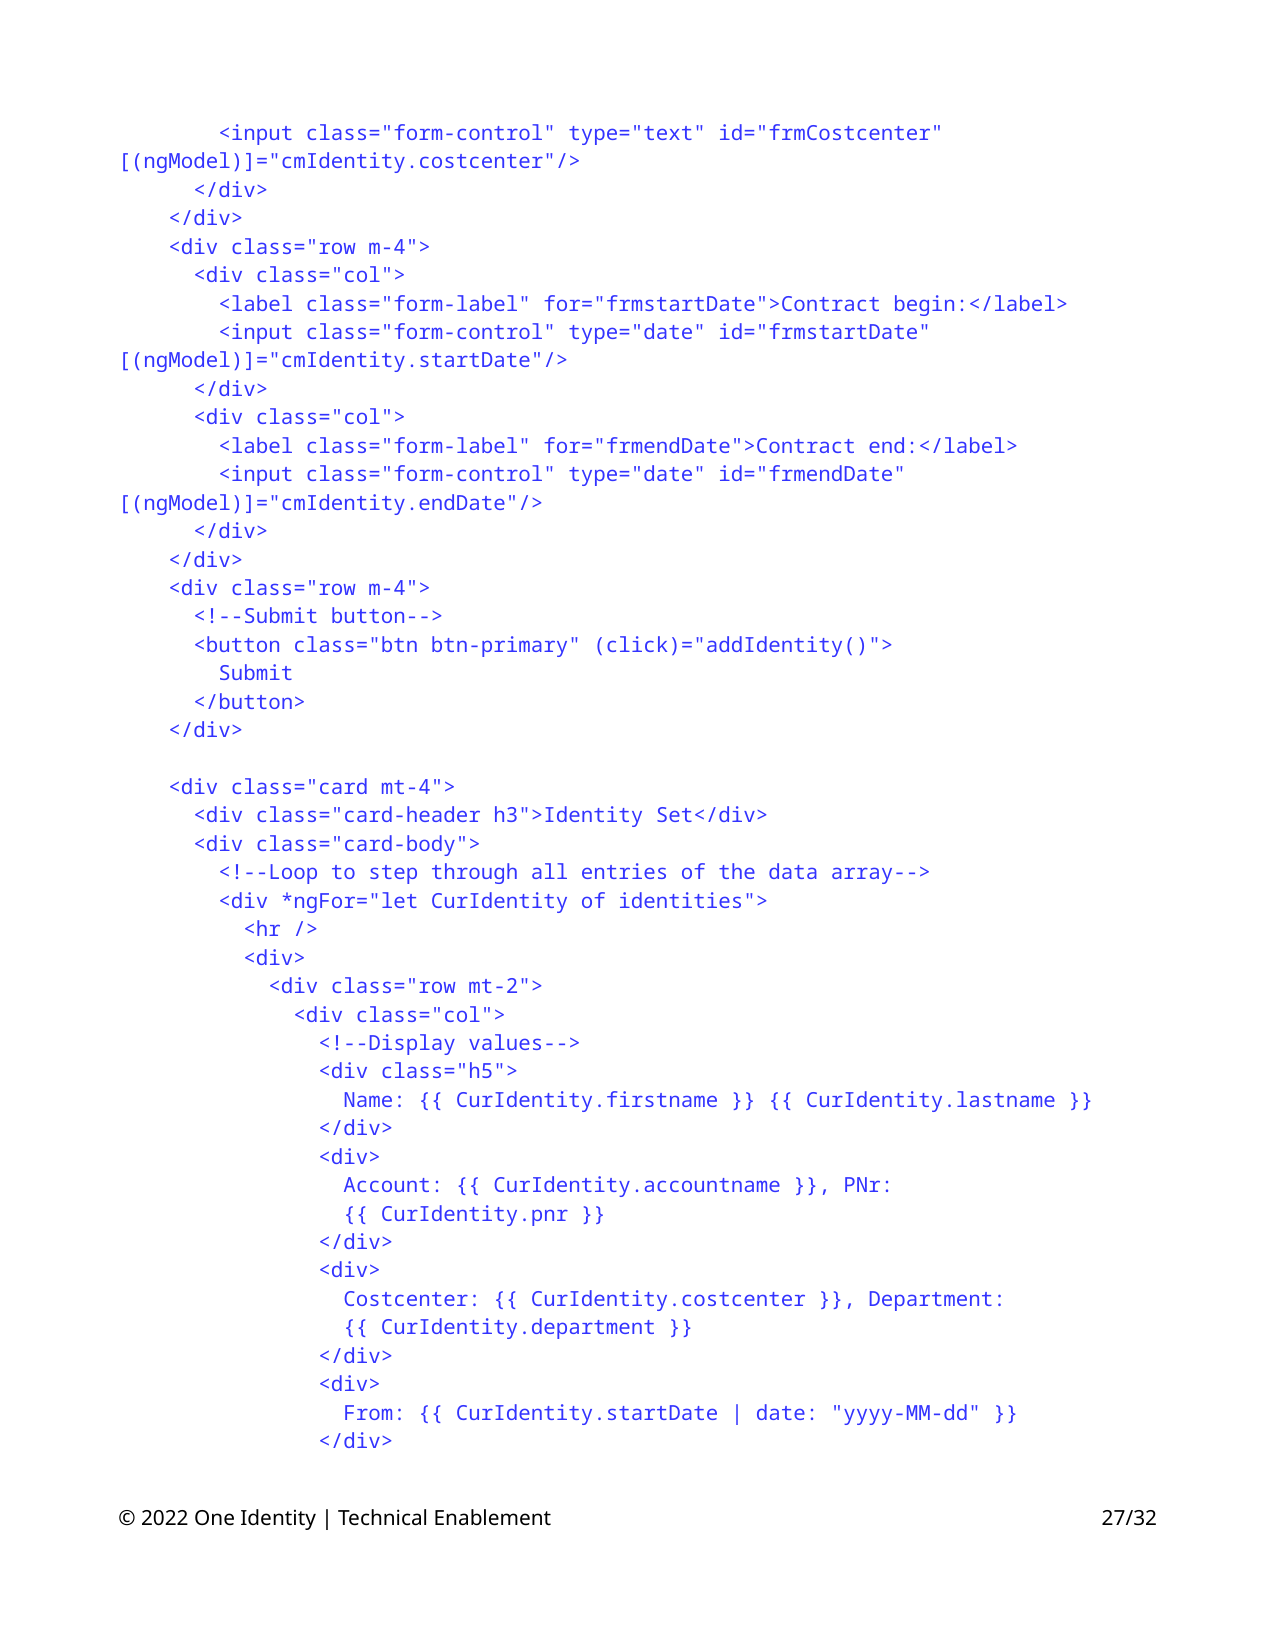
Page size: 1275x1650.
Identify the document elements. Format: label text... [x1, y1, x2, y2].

text <div class="h5"> [118, 1057, 1157, 1085]
text </div> [118, 715, 1157, 744]
text </div> [118, 1341, 1157, 1369]
text <label class="form-label" for="frmstartDate">Contract begin:</label> [118, 289, 1157, 317]
text <div> [118, 1369, 1157, 1398]
text <button class="btn btn-primary" (click)="addIdentity()"> [118, 630, 1157, 658]
text From: {{ CurIdentity.startDate | date: "yyyy-MM-dd" }} [118, 1398, 1157, 1426]
text Submit [118, 658, 1157, 687]
text </div> [118, 175, 1157, 203]
text <div> [118, 943, 1157, 971]
text Costcenter: {{ CurIdentity.costcenter }}, Department: [118, 1284, 1157, 1312]
text <input class="form-control" type="text" id="frmCostcenter" [(ngModel)]="cmIdentity.costcenter"/> [118, 118, 1157, 175]
text </div> [118, 1113, 1157, 1142]
text <div class="col"> [118, 260, 1157, 289]
text {{ CurIdentity.department }} [118, 1312, 1157, 1341]
text Name: {{ CurIdentity.firstname }} {{ CurIdentity.lastname }} [118, 1085, 1157, 1113]
text </div> [118, 1426, 1157, 1455]
text </div> [118, 545, 1157, 573]
text <div> [118, 1142, 1157, 1170]
text <div class="card-body"> [118, 829, 1157, 857]
text <div class="row mt-2"> [118, 971, 1157, 1000]
text <div class="col"> [118, 402, 1157, 431]
text <!--Loop to step through all entries of the data array--> [118, 857, 1157, 886]
text </div> [118, 516, 1157, 545]
text <div class="card mt-4"> [118, 772, 1157, 801]
text <div class="col"> [118, 1000, 1157, 1028]
text <div class="card-header h3">Identity Set</div> [118, 801, 1157, 829]
text <hr /> [118, 914, 1157, 943]
text <div class="row m-4"> [118, 573, 1157, 602]
text <input class="form-control" type="date" id="frmendDate" [(ngModel)]="cmIdentity.endDate"/> [118, 459, 1157, 516]
text </div> [118, 203, 1157, 232]
text <input class="form-control" type="date" id="frmstartDate" [(ngModel)]="cmIdentity.startDate"/> [118, 317, 1157, 374]
text <div class="row m-4"> [118, 232, 1157, 260]
text <div> [118, 1256, 1157, 1284]
text </div> [118, 1227, 1157, 1256]
text </div> [118, 374, 1157, 402]
text Account: {{ CurIdentity.accountname }}, PNr: [118, 1170, 1157, 1199]
text </button> [118, 687, 1157, 715]
text <!--Submit button--> [118, 602, 1157, 630]
text <!--Display values--> [118, 1028, 1157, 1057]
text <label class="form-label" for="frmendDate">Contract end:</label> [118, 431, 1157, 459]
text {{ CurIdentity.pnr }} [118, 1199, 1157, 1227]
text <div *ngFor="let CurIdentity of identities"> [118, 886, 1157, 914]
